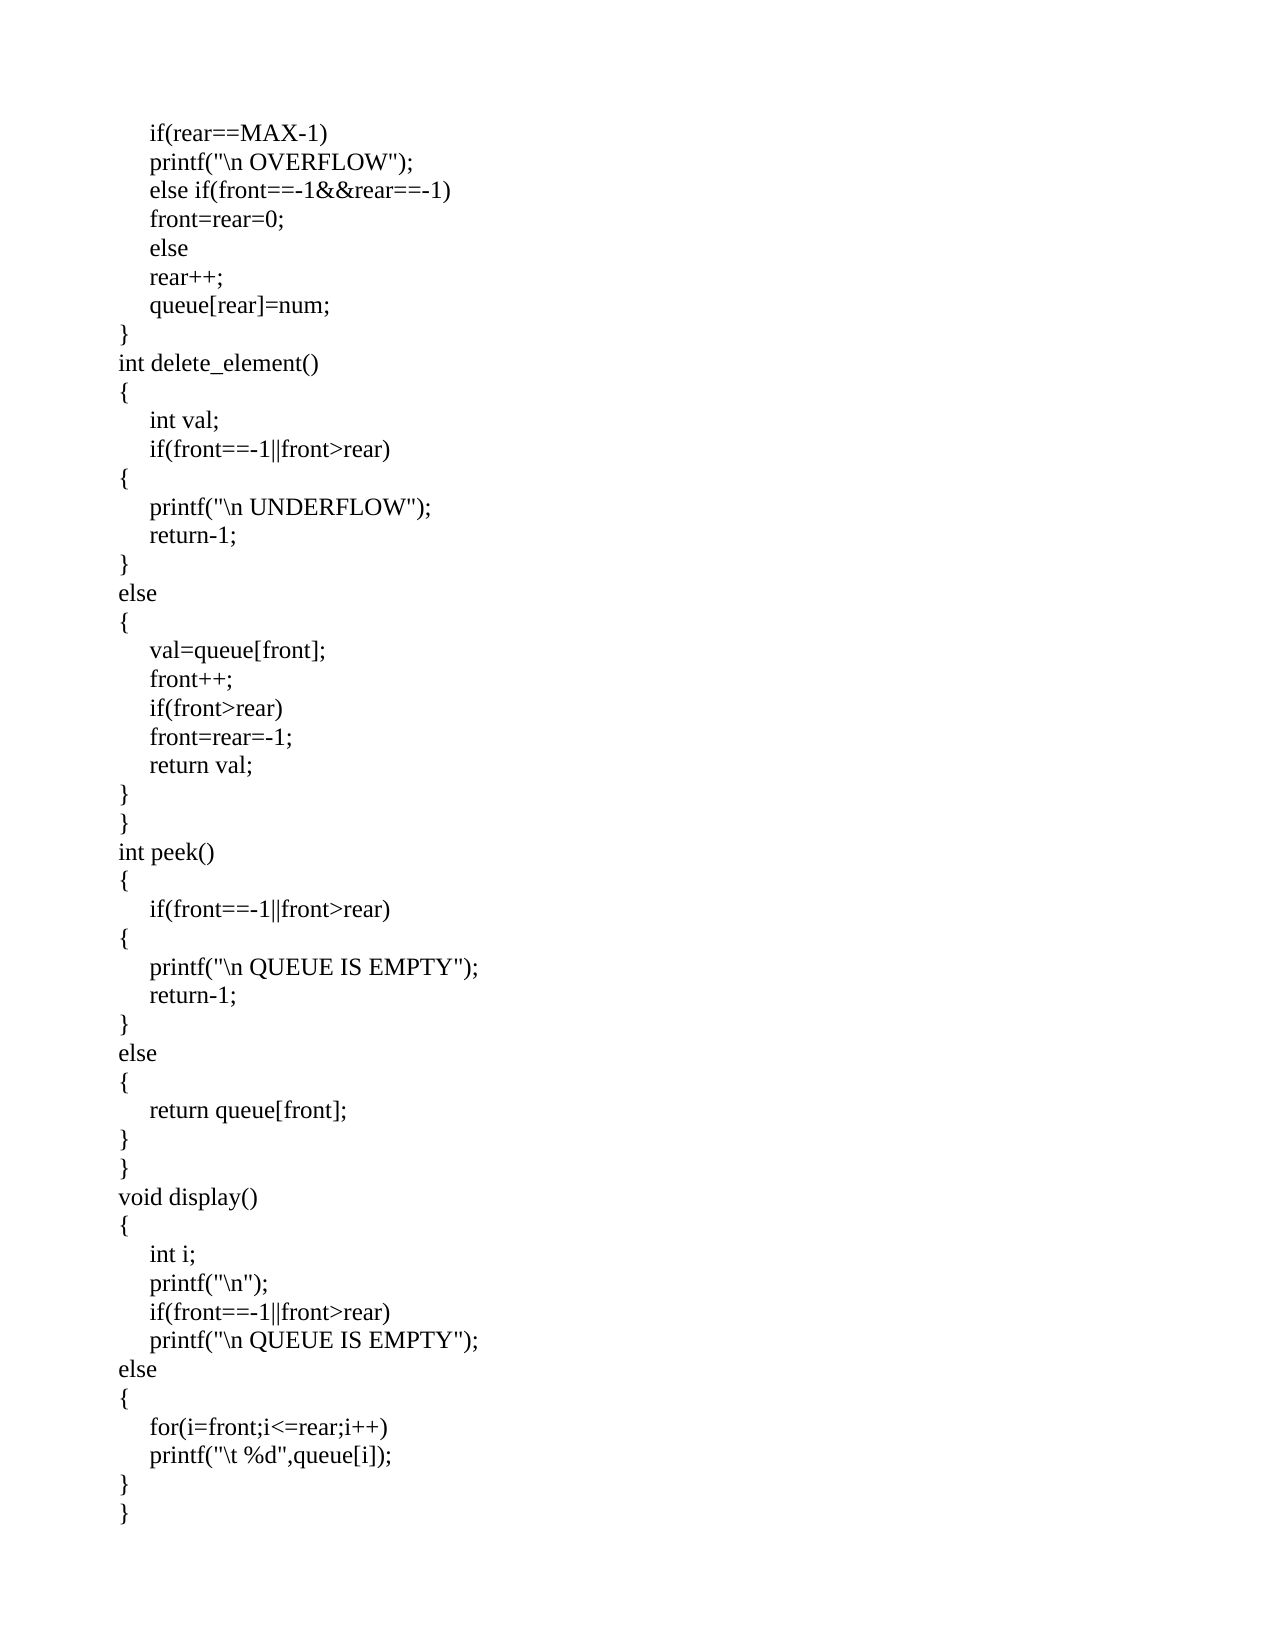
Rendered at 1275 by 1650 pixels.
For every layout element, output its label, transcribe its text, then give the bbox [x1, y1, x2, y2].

text int i; [118, 1239, 1157, 1268]
text } [118, 549, 1157, 578]
text printf("\n UNDERFLOW"); [118, 492, 1157, 521]
text for(i=front;i<=rear;i++) [118, 1412, 1157, 1441]
text if(front>rear) [118, 693, 1157, 722]
text return-1; [118, 521, 1157, 549]
text front=rear=-1; [118, 722, 1157, 751]
text printf("\t %d",queue[i]); [118, 1441, 1157, 1469]
text void display() [118, 1182, 1157, 1211]
text front++; [118, 664, 1157, 693]
text return-1; [118, 981, 1157, 1009]
text if(rear==MAX-1) [118, 118, 1157, 147]
text } [118, 1153, 1157, 1182]
text if(front==-1||front>rear) [118, 1297, 1157, 1326]
text val=queue[front]; [118, 636, 1157, 664]
text { [118, 1383, 1157, 1412]
text printf("\n"); [118, 1268, 1157, 1297]
text queue[rear]=num; [118, 291, 1157, 319]
text else [118, 1038, 1157, 1067]
text int peek() [118, 837, 1157, 866]
text { [118, 377, 1157, 406]
text rear++; [118, 262, 1157, 291]
text } [118, 1469, 1157, 1498]
text { [118, 1211, 1157, 1239]
text { [118, 923, 1157, 952]
text else [118, 233, 1157, 262]
text } [118, 1009, 1157, 1038]
text } [118, 779, 1157, 808]
text printf("\n QUEUE IS EMPTY"); [118, 1326, 1157, 1354]
text printf("\n QUEUE IS EMPTY"); [118, 952, 1157, 981]
text int val; [118, 406, 1157, 434]
text { [118, 1067, 1157, 1096]
text { [118, 463, 1157, 492]
text } [118, 1498, 1157, 1527]
text else [118, 1354, 1157, 1383]
text { [118, 607, 1157, 636]
text return queue[front]; [118, 1096, 1157, 1124]
text } [118, 319, 1157, 348]
text int delete_element() [118, 348, 1157, 377]
text if(front==-1||front>rear) [118, 434, 1157, 463]
text } [118, 1124, 1157, 1153]
text front=rear=0; [118, 204, 1157, 233]
text printf("\n OVERFLOW"); [118, 147, 1157, 176]
text if(front==-1||front>rear) [118, 894, 1157, 923]
text return val; [118, 751, 1157, 779]
text { [118, 866, 1157, 894]
text else if(front==-1&&rear==-1) [118, 176, 1157, 204]
text else [118, 578, 1157, 607]
text } [118, 808, 1157, 837]
